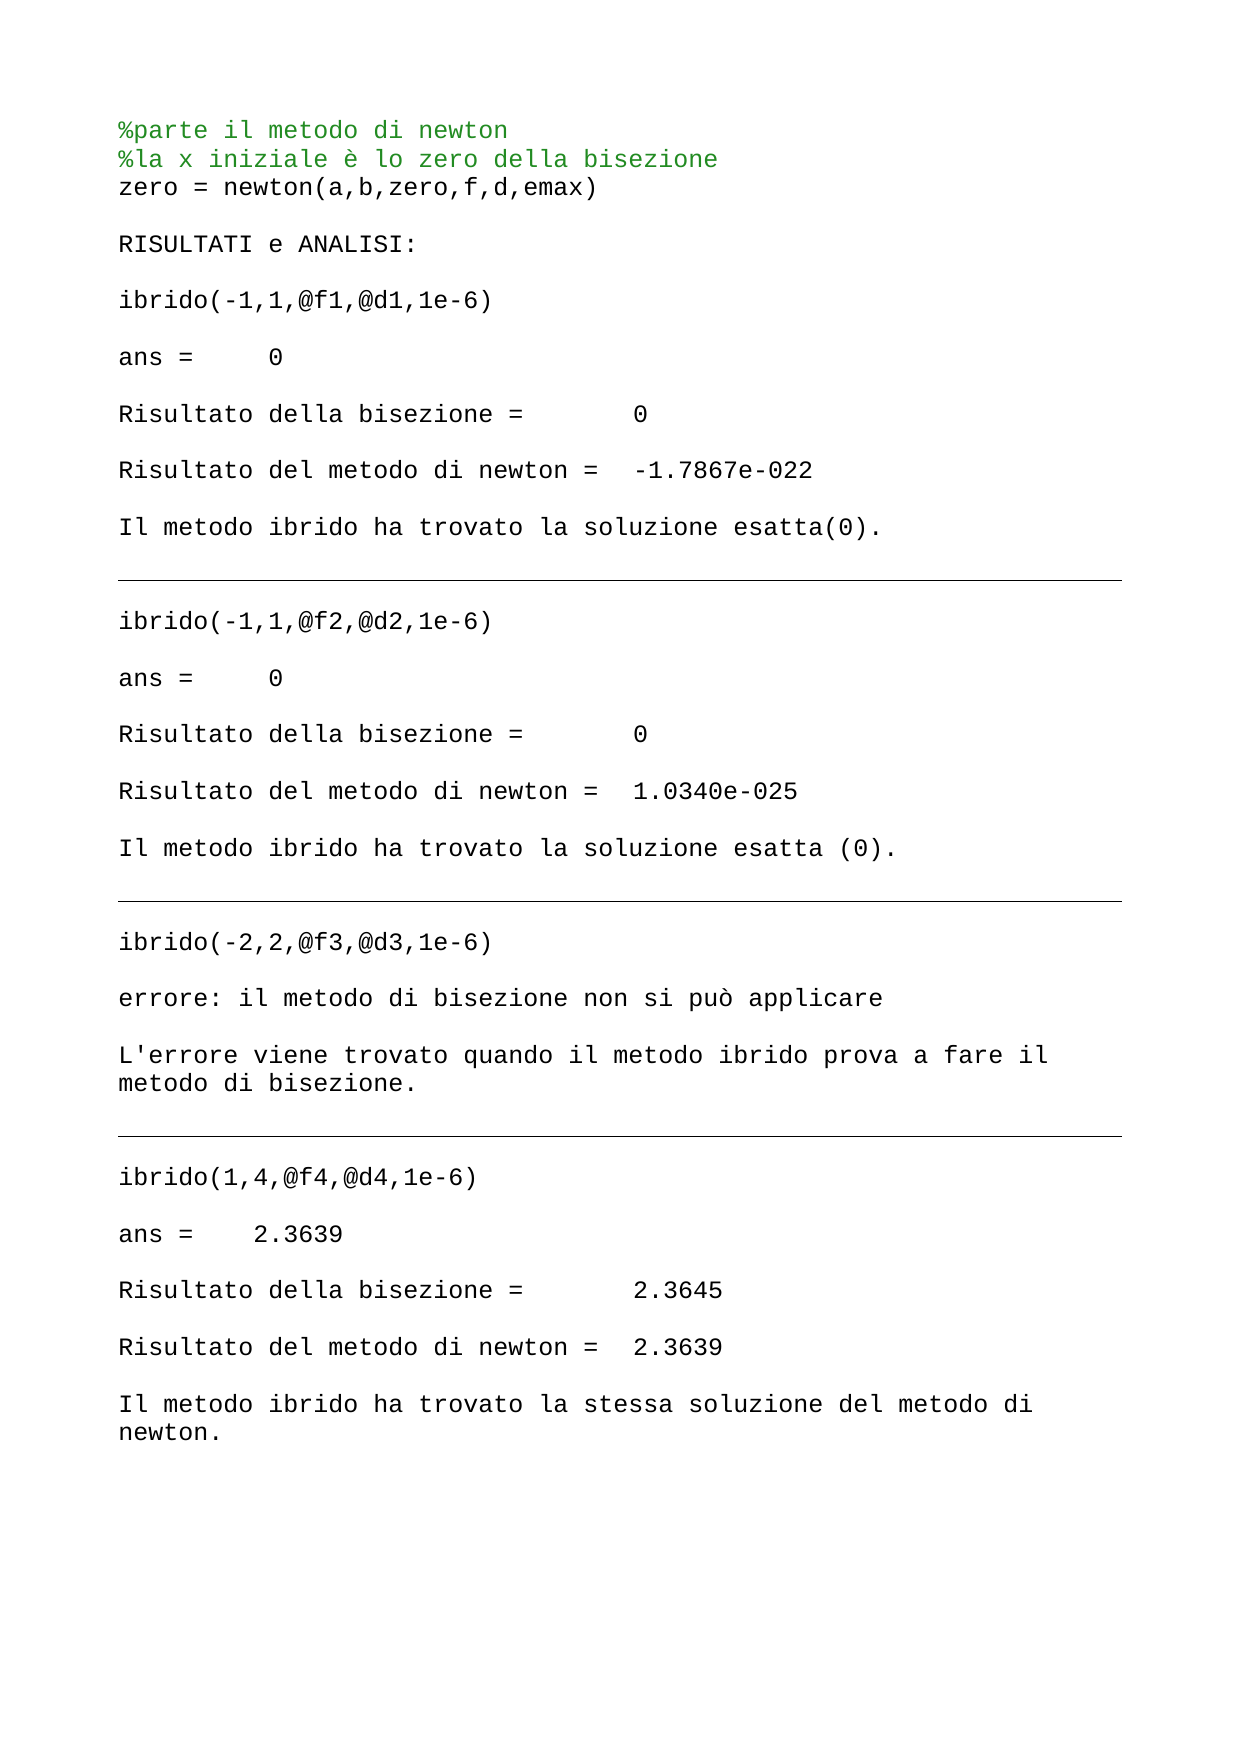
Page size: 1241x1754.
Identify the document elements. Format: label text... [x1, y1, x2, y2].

text Il metodo ibrido ha trovato la soluzione esatta(0). [118, 515, 1122, 543]
text ans = 2.3639 [118, 1221, 1122, 1250]
text errore: il metodo di bisezione non si può applicare [118, 986, 1122, 1014]
text ibrido(-1,1,@f1,@d1,1e-6) [118, 288, 1122, 316]
text ibrido(-1,1,@f2,@d2,1e-6) [118, 609, 1122, 637]
text Il metodo ibrido ha trovato la soluzione esatta (0). [118, 835, 1122, 864]
text ibrido(1,4,@f4,@d4,1e-6) [118, 1165, 1122, 1193]
text %parte il metodo di newton [118, 118, 1122, 146]
text RISULTATI e ANALISI: [118, 231, 1122, 260]
text Risultato del metodo di newton = -1.7867e-022 [118, 458, 1122, 486]
text ans = 0 [118, 345, 1122, 373]
text Risultato della bisezione = 0 [118, 401, 1122, 430]
text Risultato del metodo di newton = 1.0340e-025 [118, 779, 1122, 807]
text Risultato del metodo di newton = 2.3639 [118, 1335, 1122, 1363]
text ibrido(-2,2,@f3,@d3,1e-6) [118, 929, 1122, 957]
text %la x iniziale è lo zero della bisezione [118, 146, 1122, 175]
text zero = newton(a,b,zero,f,d,emax) [118, 175, 1122, 203]
text Il metodo ibrido ha trovato la stessa soluzione del metodo di newton. [118, 1391, 1122, 1448]
text Risultato della bisezione = 2.3645 [118, 1278, 1122, 1306]
text Risultato della bisezione = 0 [118, 722, 1122, 750]
text ans = 0 [118, 665, 1122, 694]
text L'errore viene trovato quando il metodo ibrido prova a fare il metodo di bisezione. [118, 1042, 1122, 1099]
